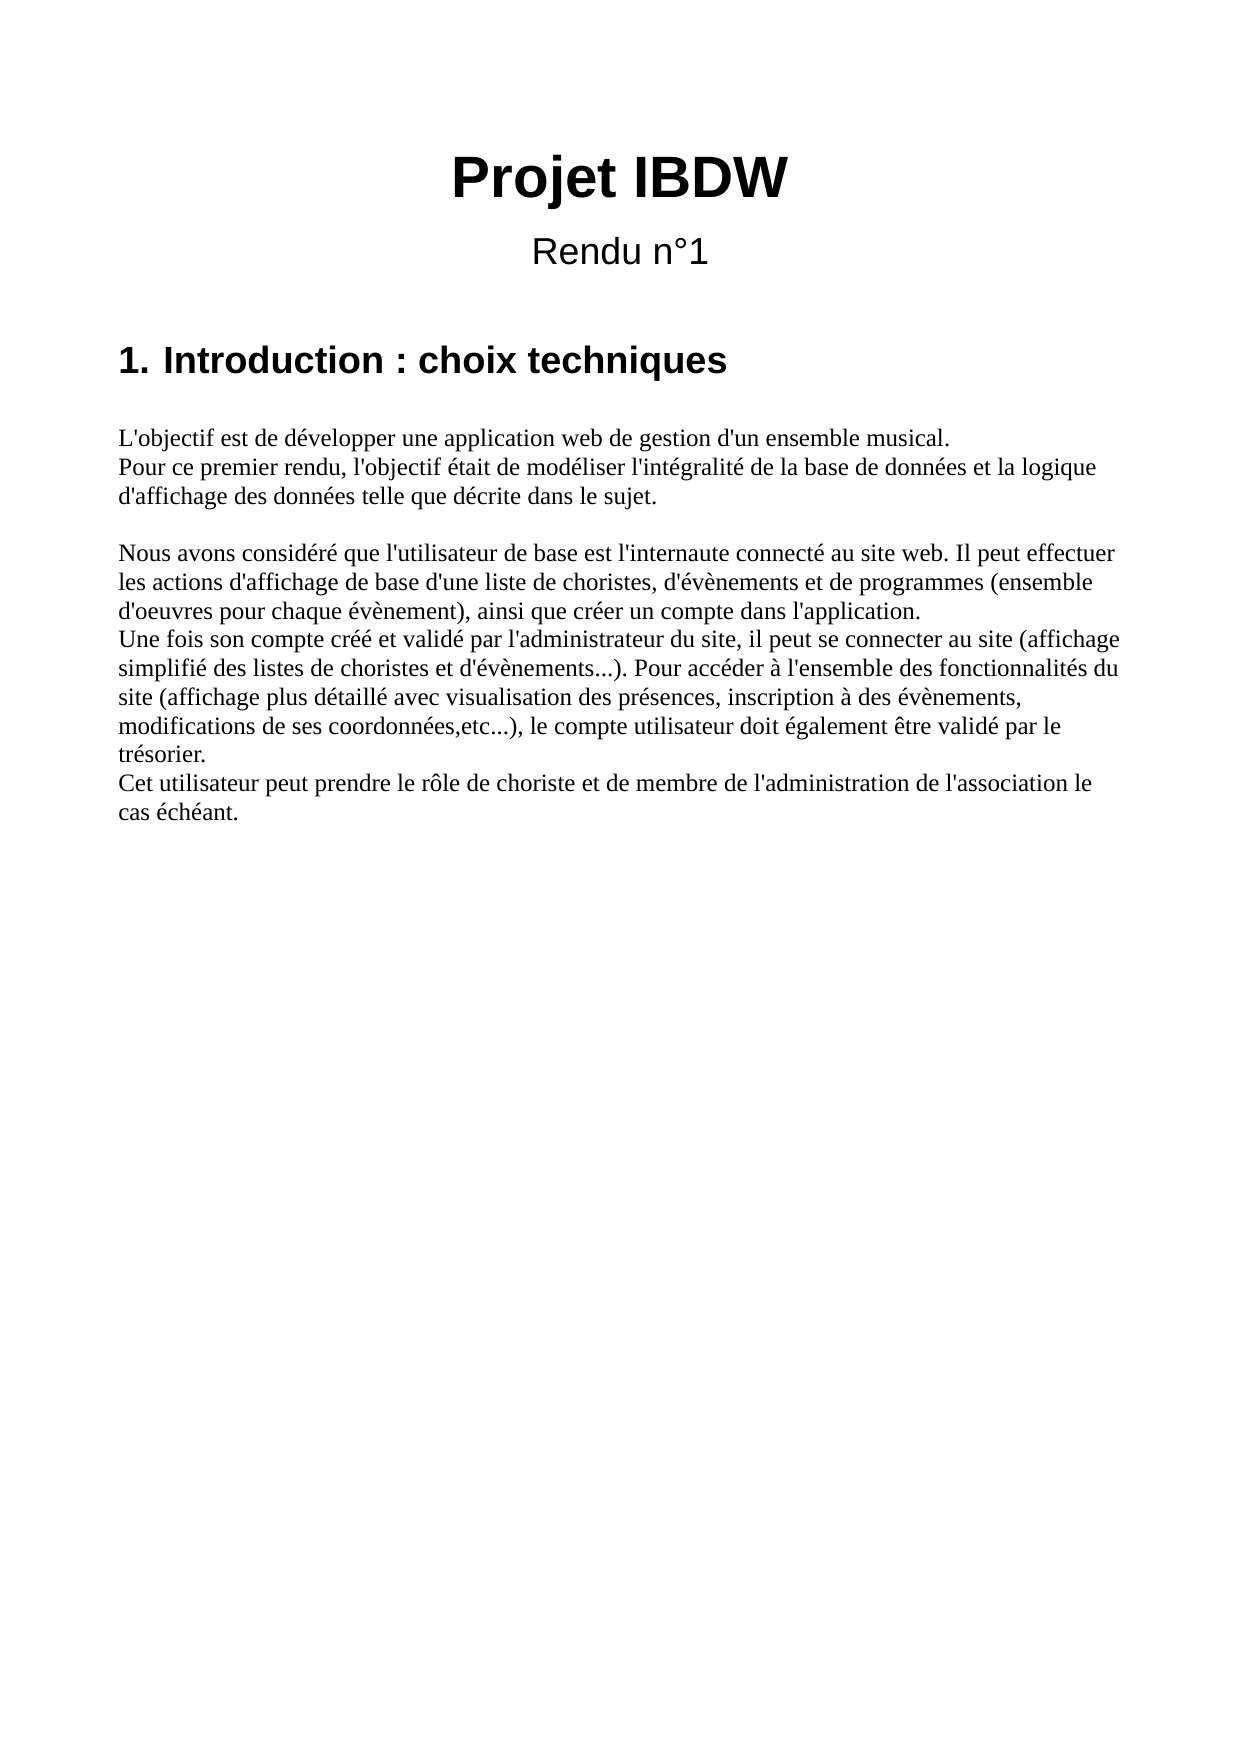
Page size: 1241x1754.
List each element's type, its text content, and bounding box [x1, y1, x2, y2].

text Pour ce premier rendu, l'objectif était de modéliser l'intégralité de la base de données et la logique d'affichage des données telle que décrite dans le sujet. [118, 452, 1122, 509]
subtitle Rendu n°1 [118, 229, 1122, 272]
subtitle Introduction : choix techniques [118, 338, 1122, 382]
text Une fois son compte créé et validé par l'administrateur du site, il peut se connecter au site (affichage simplifié des listes de choristes et d'évènements...). Pour accéder à l'ensemble des fonctionnalités du site (affichage plus détaillé avec visualisation des présences, inscription à des évènements, modifications de ses coordonnées,etc...), le compte utilisateur doit également être validé par le trésorier. [118, 624, 1122, 768]
title Projet IBDW [118, 143, 1122, 210]
text Nous avons considéré que l'utilisateur de base est l'internaute connecté au site web. Il peut effectuer les actions d'affichage de base d'une liste de choristes, d'évènements et de programmes (ensemble d'oeuvres pour chaque évènement), ainsi que créer un compte dans l'application. [118, 538, 1122, 624]
text L'objectif est de développer une application web de gestion d'un ensemble musical. [118, 423, 1122, 452]
text Cet utilisateur peut prendre le rôle de choriste et de membre de l'administration de l'association le cas échéant. [118, 768, 1122, 826]
